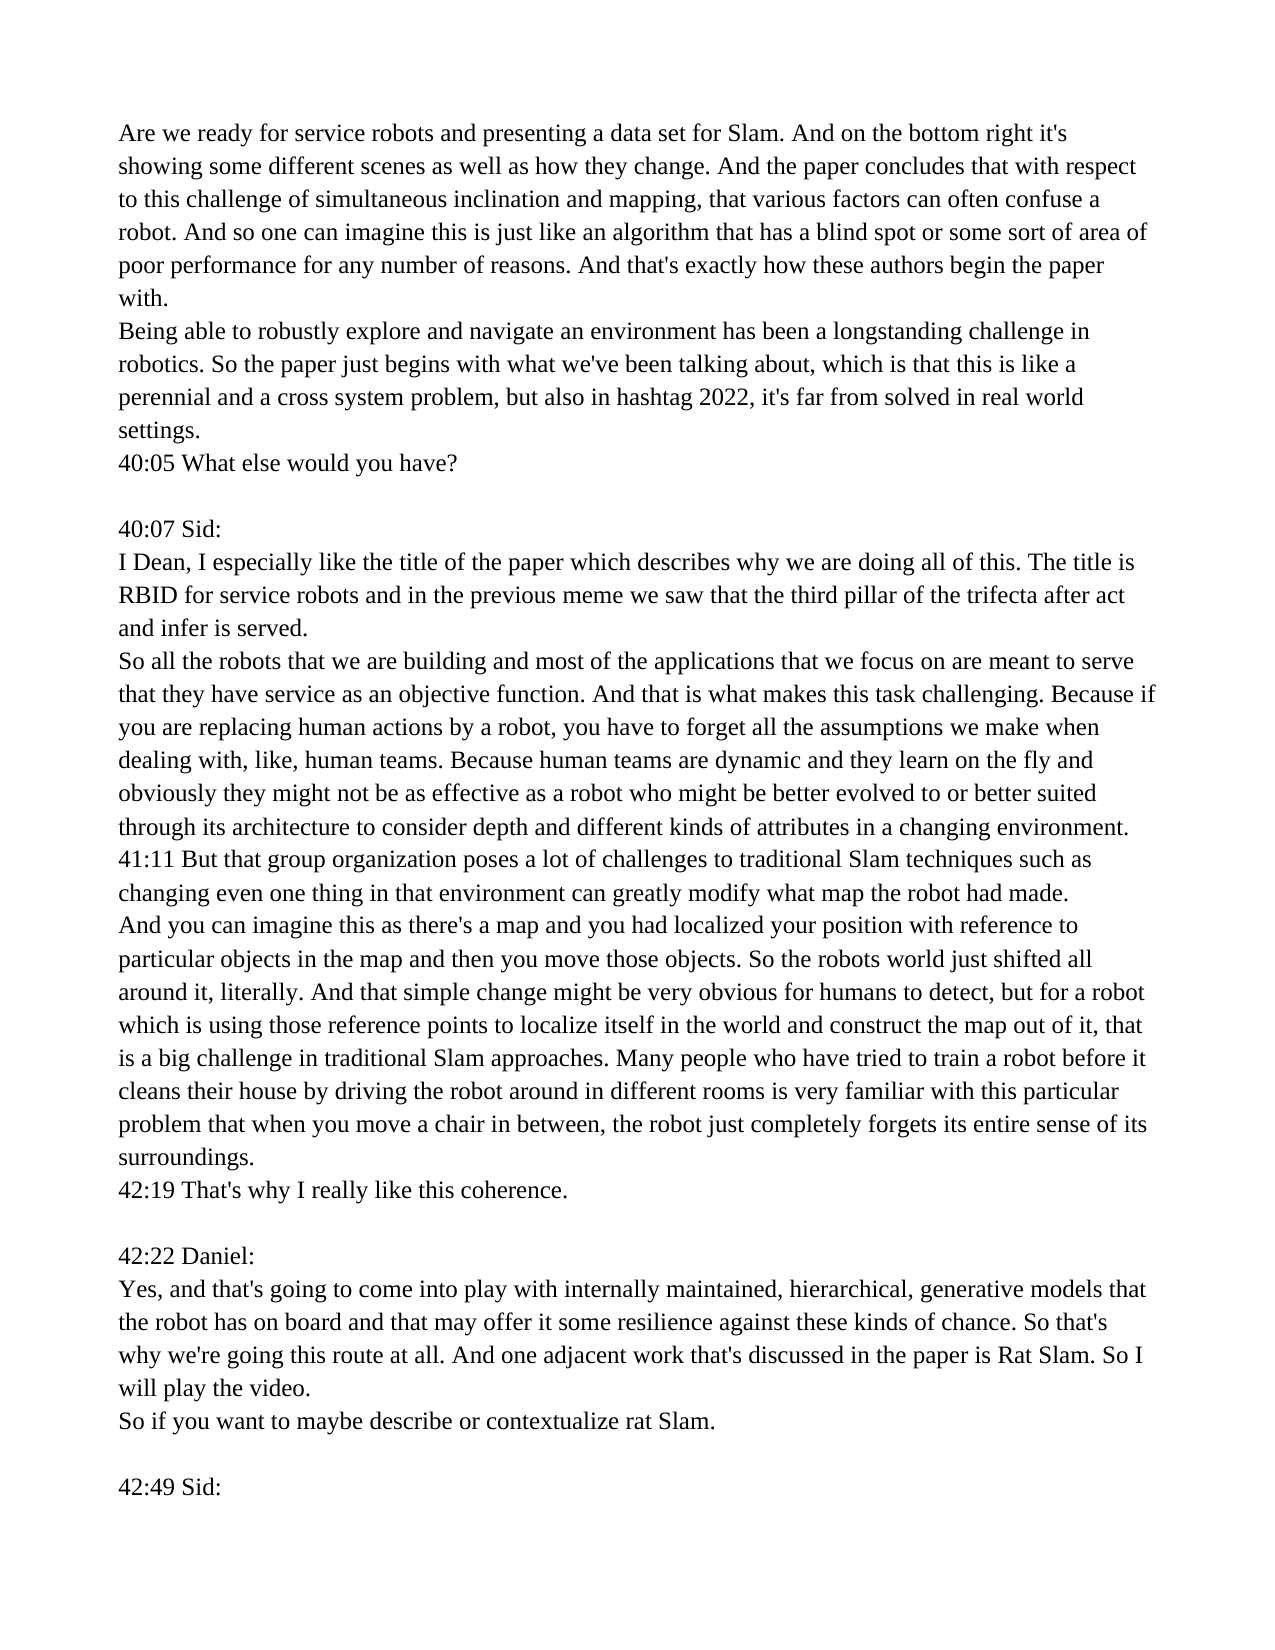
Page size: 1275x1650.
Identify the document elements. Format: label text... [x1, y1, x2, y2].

text Being able to robustly explore and navigate an environment has been a longstanding challenge in robotics. So the paper just begins with what we've been talking about, which is that this is like a perennial and a cross system problem, but also in hashtag 2022, it's far from solved in real world settings. [118, 316, 1157, 444]
text So all the robots that we are building and most of the applications that we focus on are meant to serve that they have service as an objective function. And that is what makes this task challenging. Because if you are replacing human actions by a robot, you have to forget all the assumptions we make when dealing with, like, human teams. Because human teams are dynamic and they learn on the fly and obviously they might not be as effective as a robot who might be better evolved to or better suited through its architecture to consider depth and different kinds of attributes in a changing environment. [118, 646, 1157, 840]
text Are we ready for service robots and presenting a data set for Slam. And on the bottom right it's showing some different scenes as well as how they change. And the paper concludes that with respect to this challenge of simultaneous inclination and mapping, that various factors can often confuse a robot. And so one can imagine this is just like an algorithm that has a blind spot or some sort of area of poor performance for any number of reasons. And that's exactly how these authors begin the paper with. [118, 118, 1157, 312]
text Yes, and that's going to come into play with internally maintained, hierarchical, generative models that the robot has on board and that may offer it some resilience against these kinds of chance. So that's why we're going this route at all. And one adjacent work that's discussed in the paper is Rat Slam. So I will play the video. [118, 1274, 1157, 1402]
text So if you want to maybe describe or contextualize rat Slam. [118, 1406, 1157, 1435]
text 42:49 Sid: [118, 1472, 1157, 1501]
text 40:05 What else would you have? [118, 448, 1157, 477]
text 42:22 Daniel: [118, 1241, 1157, 1269]
text 42:19 That's why I really like this coherence. [118, 1175, 1157, 1203]
text I Dean, I especially like the title of the paper which describes why we are doing all of this. The title is RBID for service robots and in the previous meme we saw that the third pillar of the trifecta after act and infer is served. [118, 547, 1157, 642]
text And you can imagine this as there's a map and you had localized your position with reference to particular objects in the map and then you move those objects. So the robots world just shifted all around it, literally. And that simple change might be very obvious for humans to detect, but for a robot which is using those reference points to localize itself in the world and construct the map out of it, that is a big challenge in traditional Slam approaches. Many people who have tried to train a robot before it cleans their house by driving the robot around in different rooms is very familiar with this particular problem that when you move a chair in between, the robot just completely forgets its entire sense of its surroundings. [118, 911, 1157, 1171]
text 40:07 Sid: [118, 514, 1157, 543]
text 41:11 But that group organization poses a lot of challenges to traditional Slam techniques such as changing even one thing in that environment can greatly modify what map the robot had made. [118, 844, 1157, 906]
